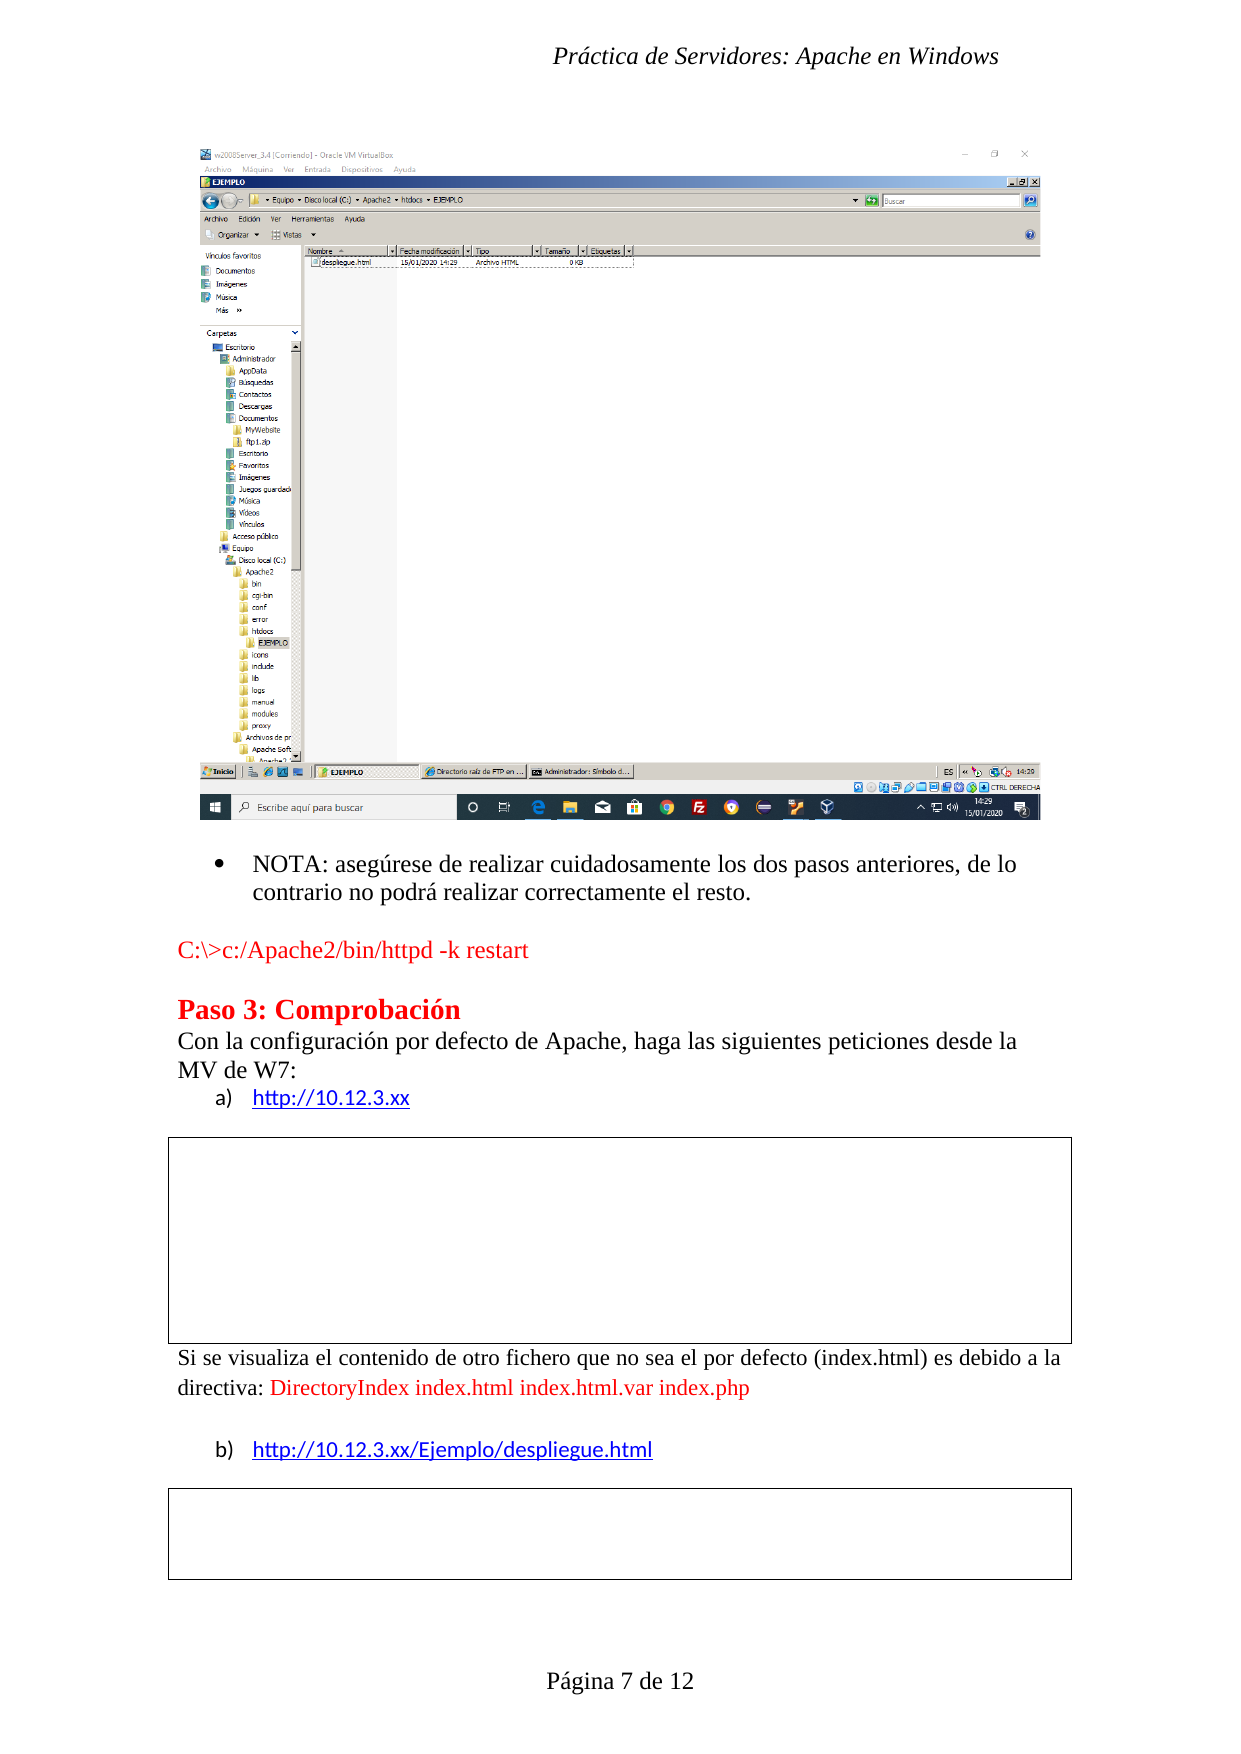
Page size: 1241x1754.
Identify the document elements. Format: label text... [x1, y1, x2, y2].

list http://10.12.3.xx/Ejemplo/despliegue.html [215, 1435, 1063, 1463]
list NOTA: asegúrese de realizar cuidadosamente los dos pasos anteriores, de lo contrario no podrá realizar correctamente el resto. [215, 849, 1018, 906]
list Si se visualiza el contenido de otro fichero que no sea el por defecto (index.html) es debido a la directiva: DirectoryIndex index.html index.html.var index.php [177, 1344, 1063, 1401]
text Paso 3: Comprobación [177, 992, 1063, 1026]
list http://10.12.3.xx [215, 1083, 1063, 1112]
picture [200, 147, 1041, 820]
text C:\>c:/Apache2/bin/httpd -k restart [177, 935, 1018, 964]
text Con la configuración por defecto de Apache, haga las siguientes peticiones desde la MV de W7: [177, 1026, 1018, 1083]
